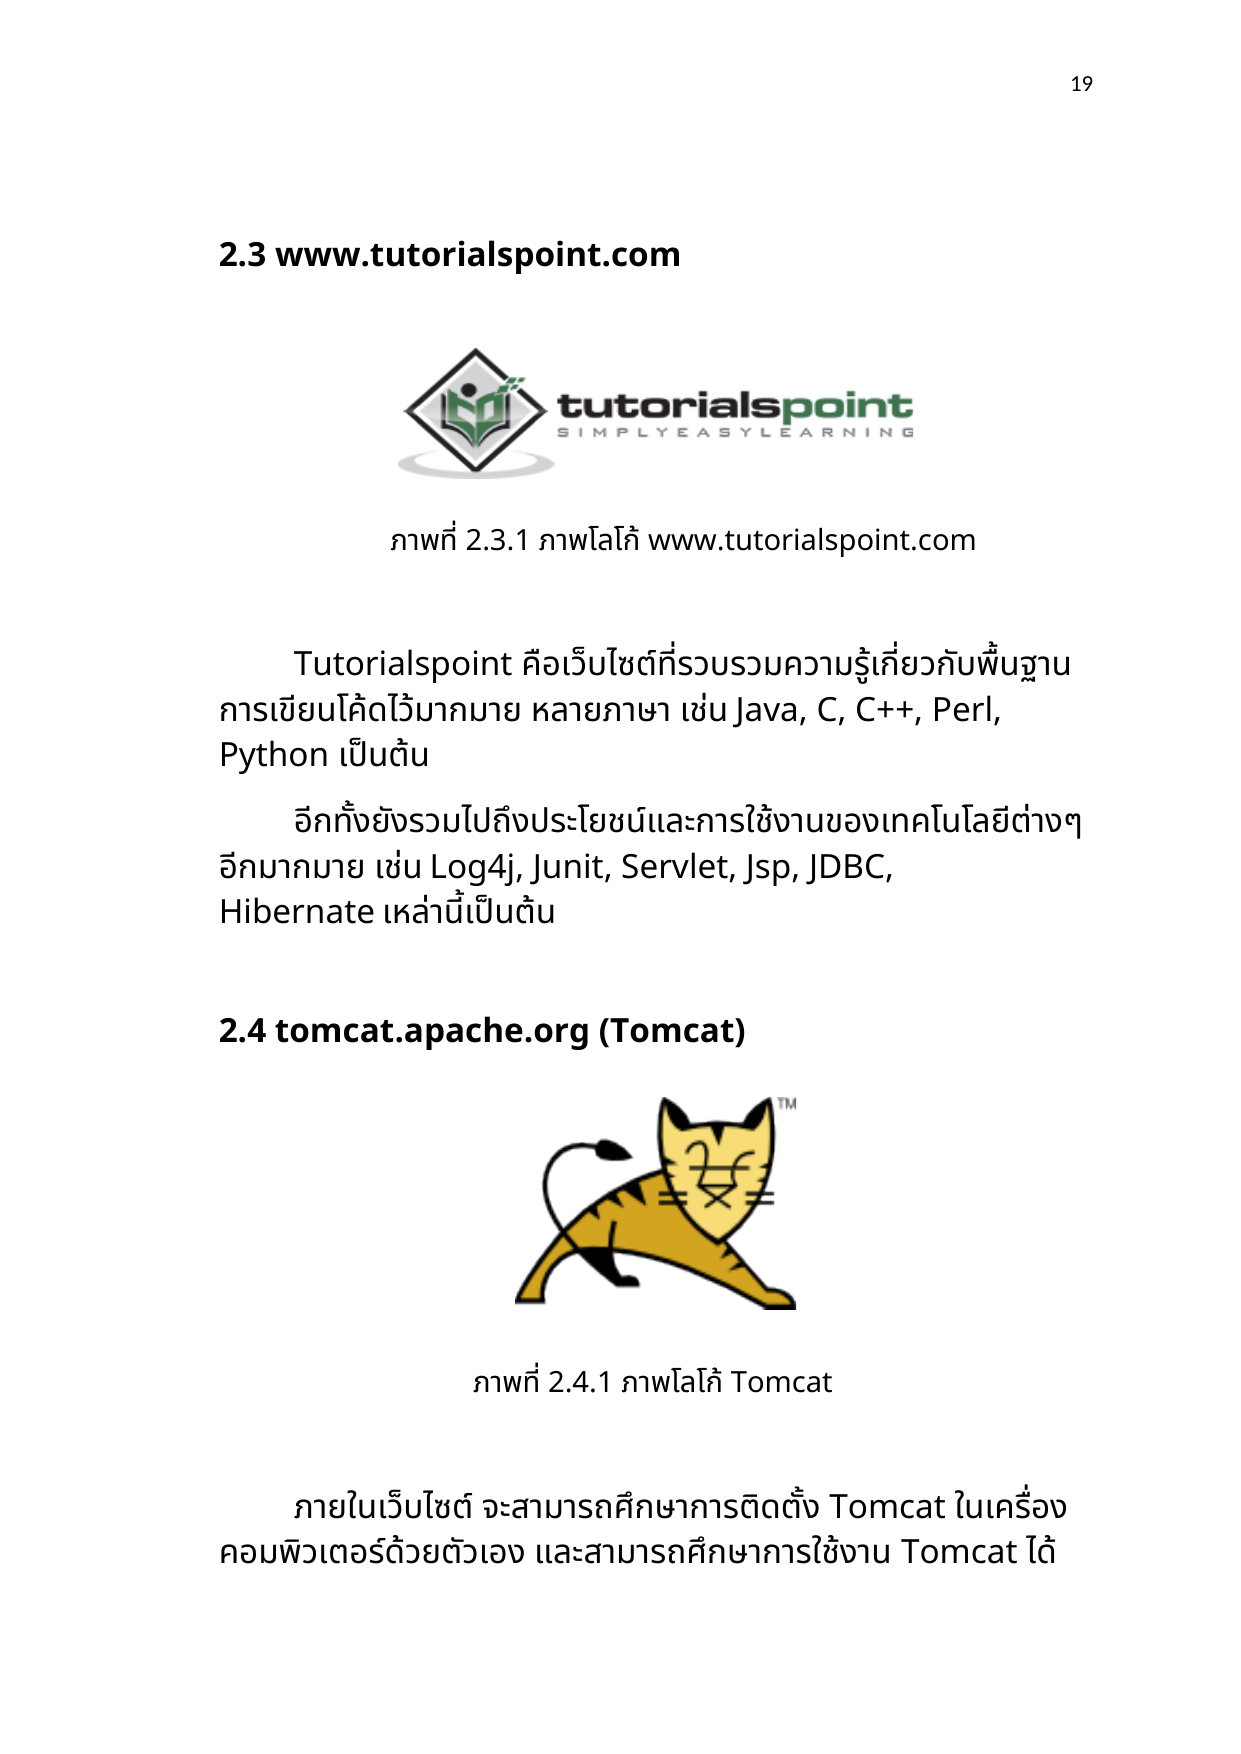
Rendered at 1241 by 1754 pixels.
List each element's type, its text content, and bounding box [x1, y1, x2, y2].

picture [515, 1097, 797, 1310]
text 2.4 tomcat.apache.org (Tomcat) [218, 1006, 1087, 1052]
text อีกทั้งยังรวมไปถึงประโยชน์และการใช้งานของเทคโนโลยีต่างๆอีกมากมาย เช่นLog4j, Junit, Servlet, Jsp, JDBC, Hibernateเหล่านี้เป็นต้น [218, 797, 1087, 933]
text 2.3 www.tutorialspoint.com [218, 230, 1087, 276]
text ภายในเว็บไซต์ จะสามารถศึกษาการติดตั้ง Tomcat ในเครื่องคอมพิวเตอร์ด้วยตัวเอง และสามารถศึกษาการใช้งาน Tomcat ได้ [218, 1482, 1087, 1573]
text ภาพที่ 2.4.1 ภาพโลโก้ Tomcat [218, 1361, 1087, 1401]
text Tutorialspoint คือเว็บไซต์ที่รวบรวมความรู้เกี่ยวกับพื้นฐานการเขียนโค้ดไว้มากมาย หลายภาษา เช่นJava, C, C++, Perl, Python เป็นต้น [218, 640, 1087, 776]
text ภาพที่ 2.3.1 ภาพโลโก้ www.tutorialspoint.com [218, 519, 1087, 559]
picture [398, 348, 914, 479]
